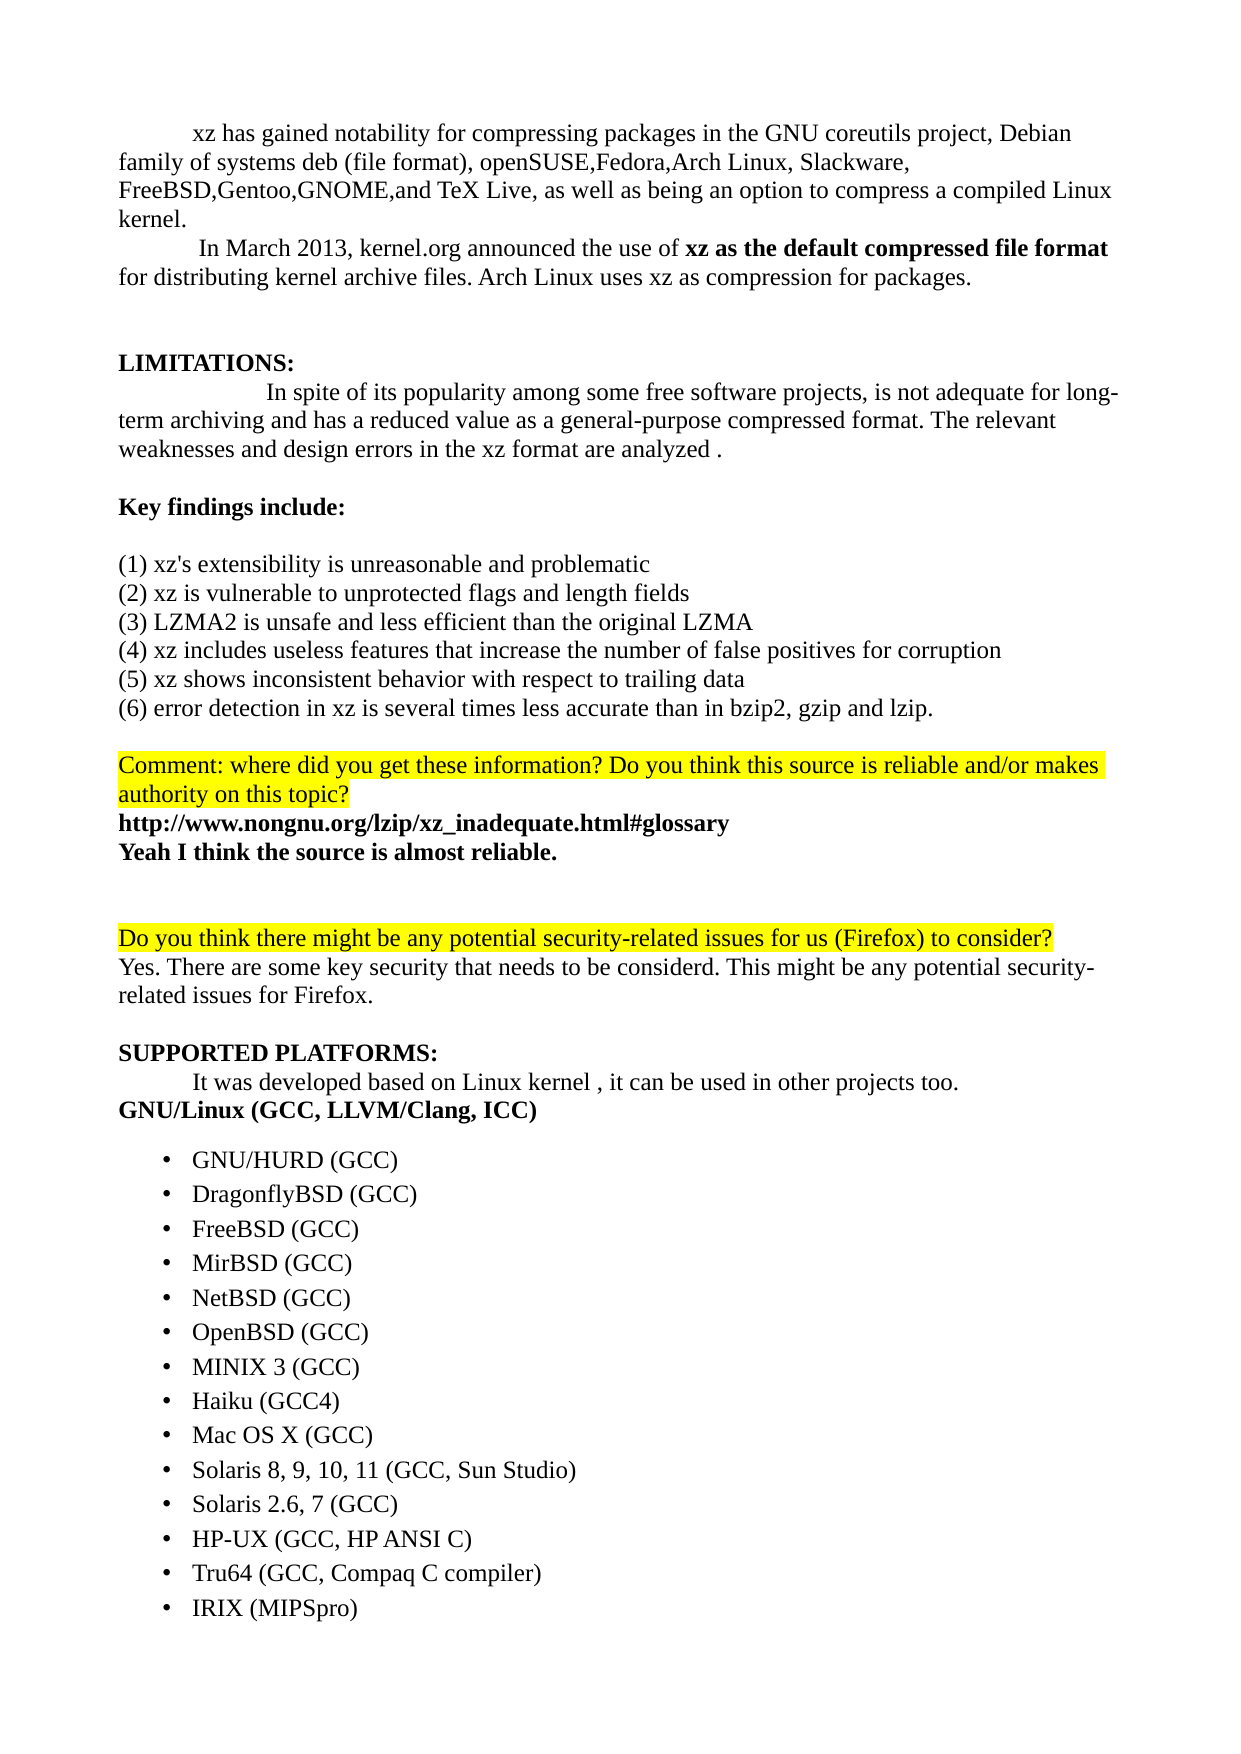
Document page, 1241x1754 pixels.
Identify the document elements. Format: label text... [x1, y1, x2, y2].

list FreeBSD (GCC) [162, 1214, 1122, 1242]
list OpenBSD (GCC) [162, 1317, 1122, 1346]
text (4) xz includes useless features that increase the number of false positives for corruption [118, 636, 1122, 664]
text LIMITATIONS: [118, 348, 1122, 377]
list Tru64 (GCC, Compaq C compiler) [162, 1558, 1122, 1587]
list DragonflyBSD (GCC) [162, 1179, 1122, 1208]
list Solaris 8, 9, 10, 11 (GCC, Sun Studio) [162, 1455, 1122, 1484]
text (5) xz shows inconsistent behavior with respect to trailing data [118, 664, 1122, 693]
text Yes. There are some key security that needs to be considerd. This might be any potential security-related issues for Firefox. [118, 952, 1122, 1009]
text In March 2013, kernel.org announced the use of xz as the default compressed file format for distributing kernel archive files. Arch Linux uses xz as compression for packages. [118, 233, 1122, 291]
text In spite of its popularity among some free software projects, is not adequate for long-term archiving and has a reduced value as a general-purpose compressed format. The relevant weaknesses and design errors in the xz format are analyzed . [118, 377, 1122, 463]
list Haiku (GCC4) [162, 1386, 1122, 1415]
text Comment: where did you get these information? Do you think this source is reliable and/or makes authority on this topic? [118, 751, 1122, 808]
list GNU/HURD (GCC) [162, 1145, 1122, 1173]
list Solaris 2.6, 7 (GCC) [162, 1489, 1122, 1518]
text (6) error detection in xz is several times less accurate than in bzip2, gzip and lzip. [118, 693, 1122, 722]
text (1) xz's extensibility is unreasonable and problematic [118, 549, 1122, 578]
text SUPPORTED PLATFORMS: [118, 1038, 1122, 1067]
list NetBSD (GCC) [162, 1283, 1122, 1311]
text xz has gained notability for compressing packages in the GNU coreutils project, Debian family of systems deb (file format), openSUSE,Fedora,Arch Linux, Slackware, FreeBSD,Gentoo,GNOME,and TeX Live, as well as being an option to compress a compiled Linux kernel. [118, 118, 1122, 233]
text Yeah I think the source is almost reliable. [118, 837, 1122, 866]
text Key findings include: [118, 492, 1122, 521]
text GNU/Linux (GCC, LLVM/Clang, ICC) [118, 1096, 1122, 1124]
list HP-UX (GCC, HP ANSI C) [162, 1524, 1122, 1553]
list MINIX 3 (GCC) [162, 1352, 1122, 1380]
list Mac OS X (GCC) [162, 1421, 1122, 1449]
text It was developed based on Linux kernel , it can be used in other projects too. [118, 1067, 1122, 1096]
text (2) xz is vulnerable to unprotected flags and length fields [118, 578, 1122, 607]
list MirBSD (GCC) [162, 1248, 1122, 1277]
text Do you think there might be any potential security-related issues for us (Firefox) to consider? [118, 923, 1122, 952]
list IRIX (MIPSpro) [162, 1593, 1122, 1622]
text (3) LZMA2 is unsafe and less efficient than the original LZMA [118, 607, 1122, 636]
text http://www.nongnu.org/lzip/xz_inadequate.html#glossary [118, 808, 1122, 837]
